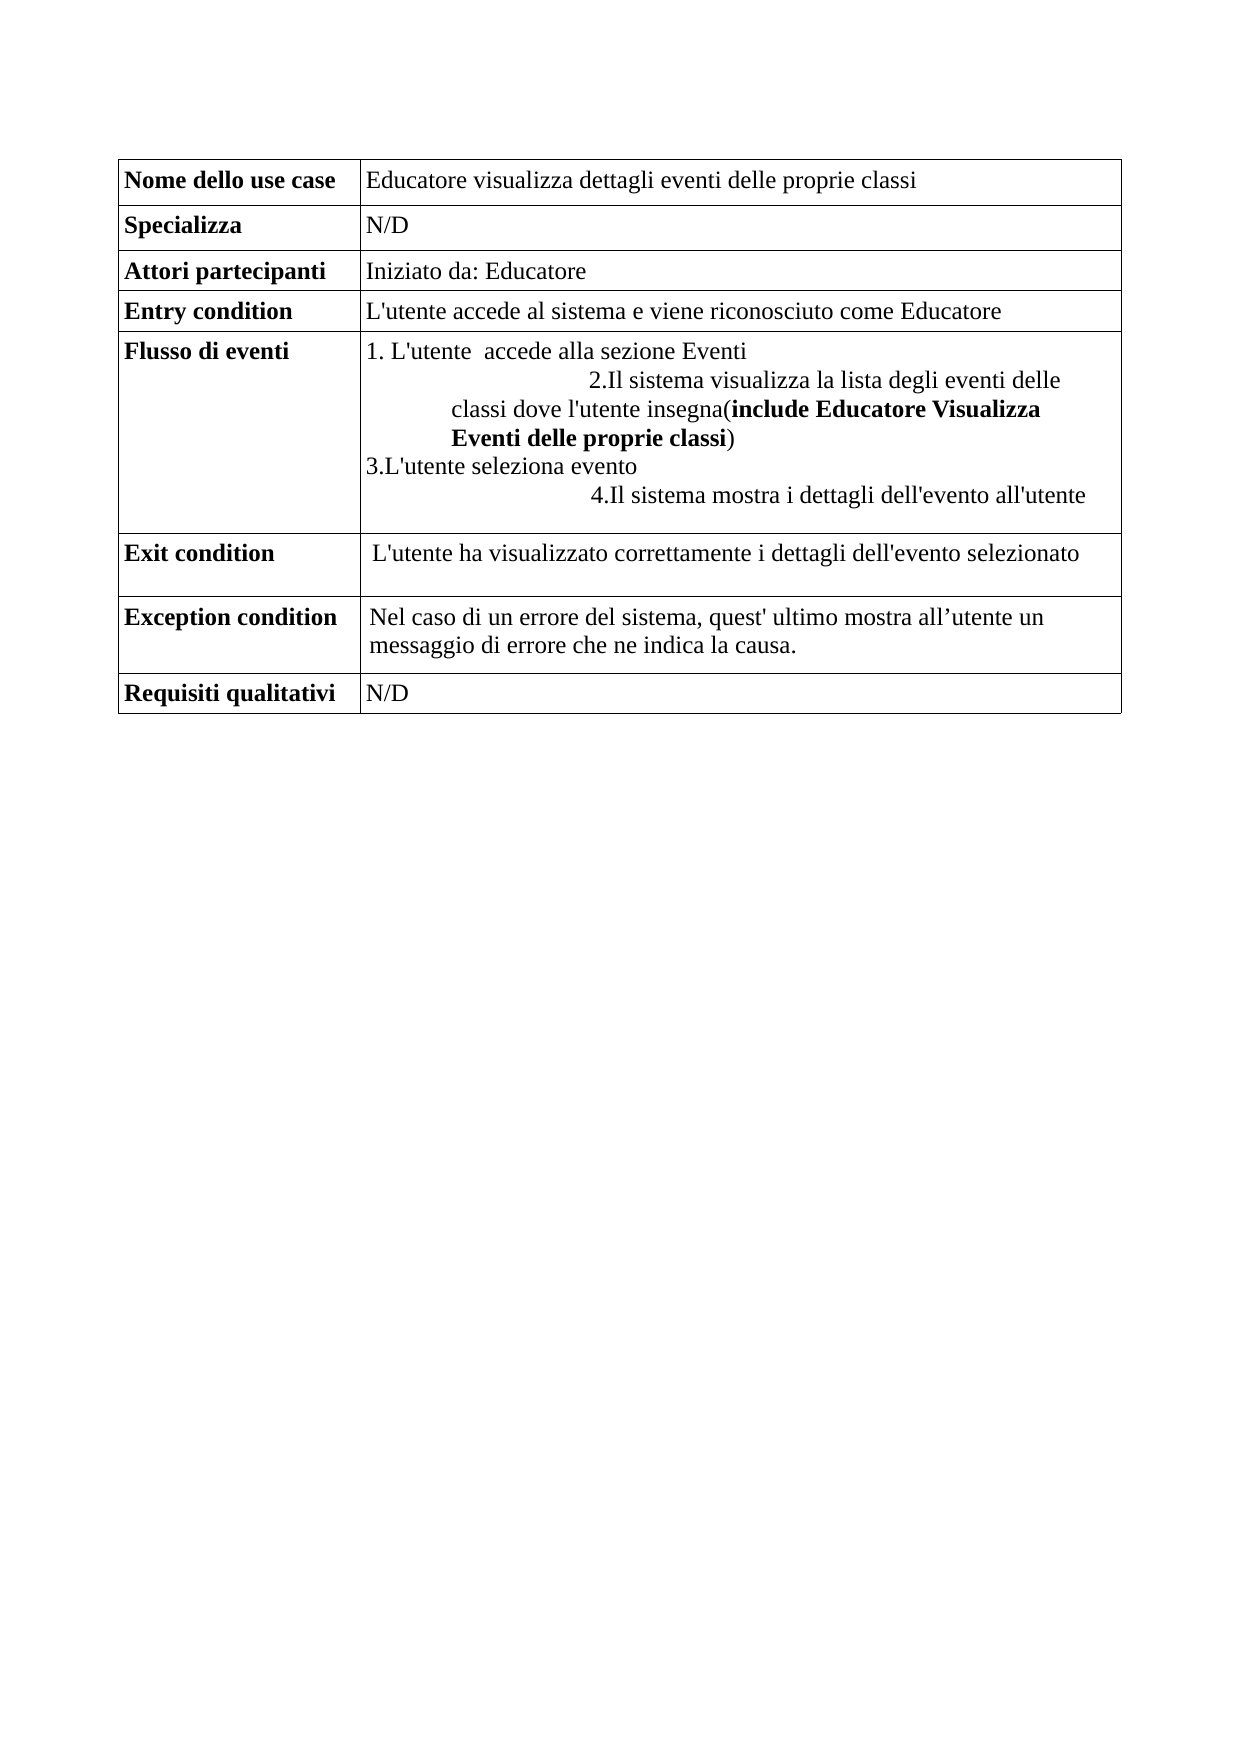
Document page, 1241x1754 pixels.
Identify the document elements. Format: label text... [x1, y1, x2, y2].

table_header Educatore visualizza dettagli eventi delle proprie classi [361, 160, 1121, 205]
table_cell N/D [361, 674, 1121, 713]
table_cell Requisiti qualitativi [119, 674, 360, 713]
table_cell L'utente accede al sistema e viene riconosciuto come Educatore [361, 291, 1121, 331]
table_cell Flusso di eventi [119, 332, 360, 532]
table_cell Exception condition [119, 597, 360, 672]
table_cell L'utente accede alla sezione Eventi 2.Il sistema visualizza la lista degli eventi delle classi dove l'utente insegna(include Educatore Visualizza Eventi delle proprie classi) 3.L'utente seleziona evento 4.Il sistema mostra i dettagli dell'evento all'utente [361, 332, 1121, 532]
table_cell Specializza [119, 206, 360, 250]
table_cell Attori partecipanti [119, 251, 360, 290]
table_header Nome dello use case [119, 160, 360, 205]
table_cell N/D [361, 206, 1121, 250]
table_cell Exit condition [119, 534, 360, 596]
table_cell L'utente ha visualizzato correttamente i dettagli dell'evento selezionato [361, 534, 1121, 596]
table_cell Iniziato da: Educatore [361, 251, 1121, 290]
table_cell Entry condition [119, 291, 360, 331]
table_cell Nel caso di un errore del sistema, quest' ultimo mostra all’utente un messaggio di errore che ne indica la causa. [361, 597, 1121, 672]
